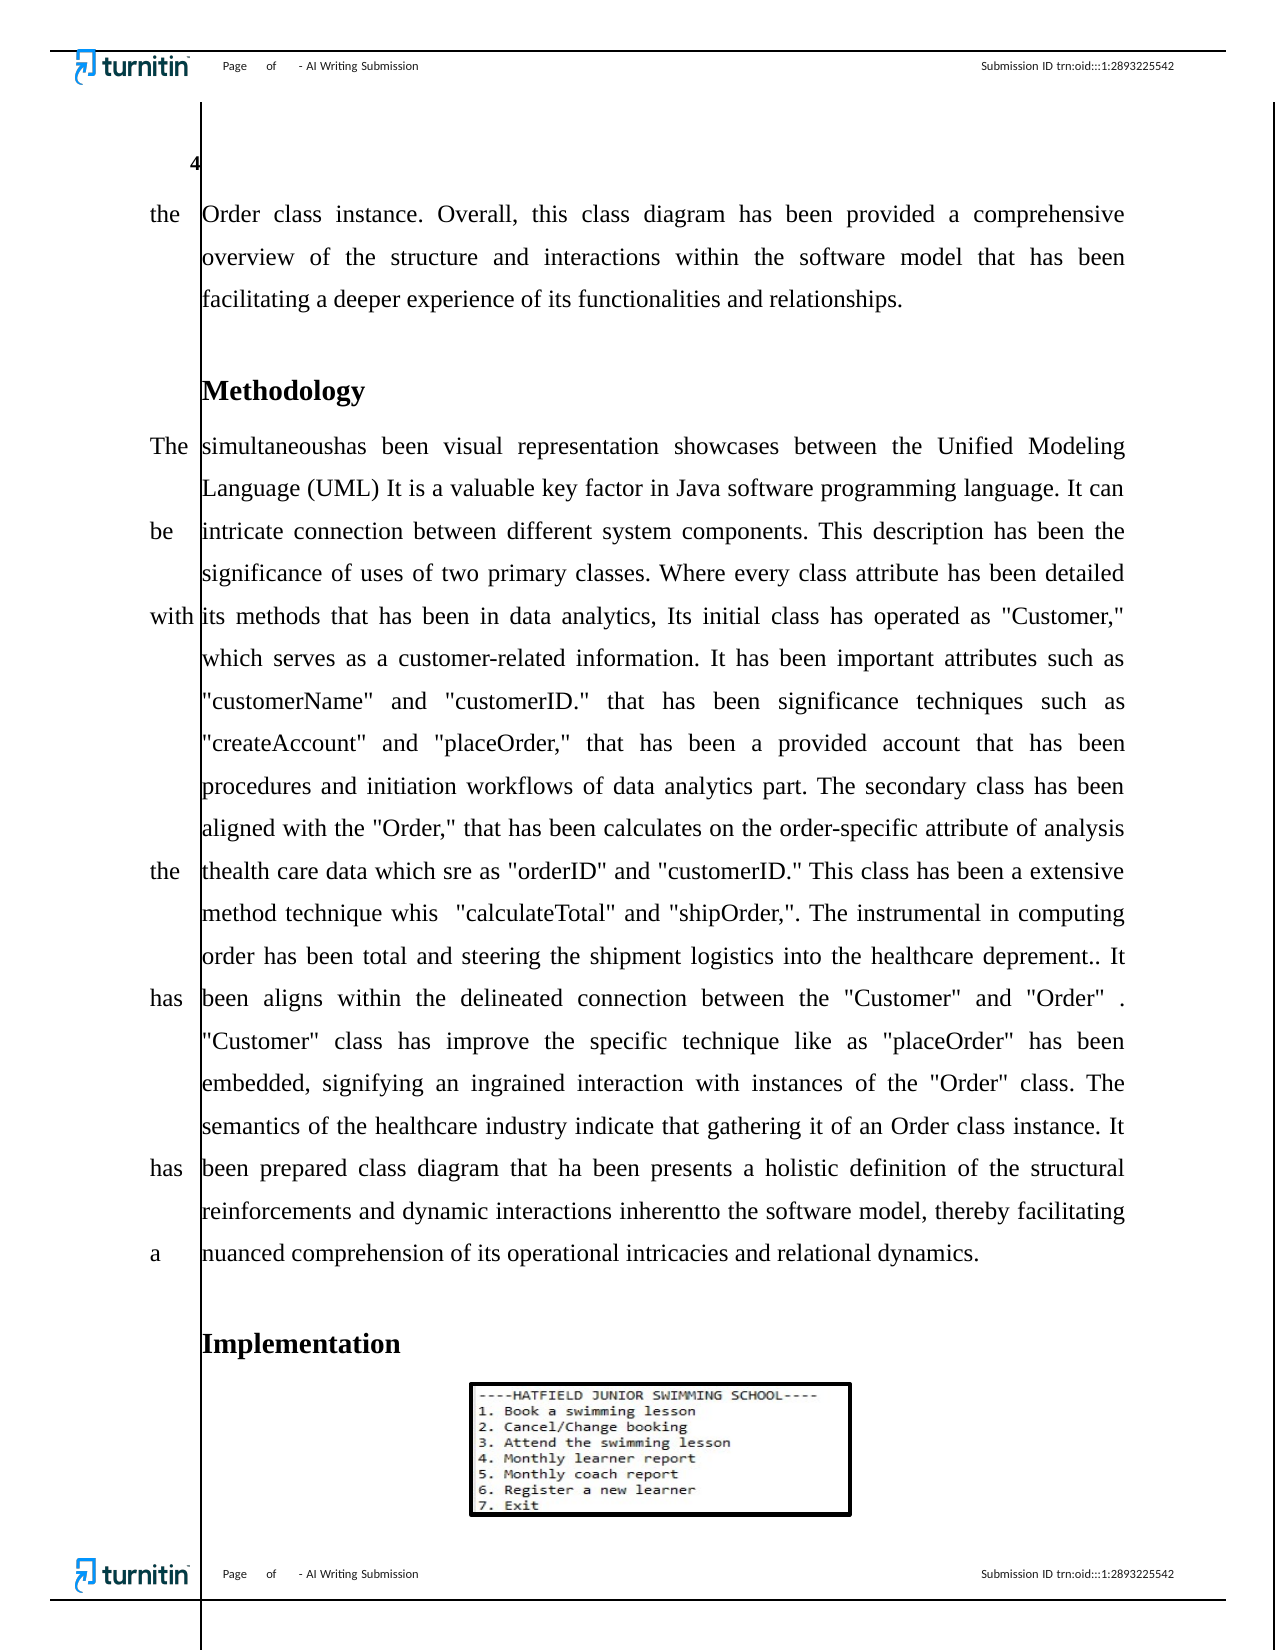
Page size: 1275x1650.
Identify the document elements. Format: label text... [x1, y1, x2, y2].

subtitle [149, 373, 200, 406]
text The simultaneoushas been visual representation showcases between the Unified Modeling Language (UML) It is a valuable key factor in Java software programming language. It can be intricate connection between different system components. This description has been the significance of uses of two primary classes. Where every class attribute has been detailed with its methods that has been in data analytics, Its initial class has operated as "Customer," which serves as a customer-related information. It has been important attributes such as "customerName" and "customerID." that has been significance techniques such as "createAccount" and "placeOrder," that has been a provided account that has been procedures and initiation workflows of data analytics part. The secondary class has been aligned with the "Order," that has been calculates on the order-specific attribute of analysis the thealth care data which sre as "orderID" and "customerID." This class has been a extensive method technique whis "calculateTotal" and "shipOrder,". The instrumental in computing order has been total and steering the shipment logistics into the healthcare deprement.. It has been aligns within the delineated connection between the "Customer" and "Order" . "Customer" class has improve the specific technique like as "placeOrder" has been embedded, signifying an ingrained interaction with instances of the "Order" class. The semantics of the healthcare industry indicate that gathering it of an Order class instance. It has been prepared class diagram that ha been presents a holistic definition of the structural reinforcements and dynamic interactions inherentto the software model, thereby facilitating a nuanced comprehension of its operational intricacies and relational dynamics. [149, 431, 200, 1267]
subtitle Implementation [202, 1327, 1125, 1360]
text The simultaneoushas been visual representation showcases between the Unified Modeling Language (UML) It is a valuable key factor in Java software programming language. It can be intricate connection between different system components. This description has been the significance of uses of two primary classes. Where every class attribute has been detailed with its methods that has been in data analytics, Its initial class has operated as "Customer," which serves as a customer-related information. It has been important attributes such as "customerName" and "customerID." that has been significance techniques such as "createAccount" and "placeOrder," that has been a provided account that has been procedures and initiation workflows of data analytics part. The secondary class has been aligned with the "Order," that has been calculates on the order-specific attribute of analysis the thealth care data which sre as "orderID" and "customerID." This class has been a extensive method technique whis "calculateTotal" and "shipOrder,". The instrumental in computing order has been total and steering the shipment logistics into the healthcare deprement.. It has been aligns within the delineated connection between the "Customer" and "Order" . "Customer" class has improve the specific technique like as "placeOrder" has been embedded, signifying an ingrained interaction with instances of the "Order" class. The semantics of the healthcare industry indicate that gathering it of an Order class instance. It has been prepared class diagram that ha been presents a holistic definition of the structural reinforcements and dynamic interactions inherentto the software model, thereby facilitating a nuanced comprehension of its operational intricacies and relational dynamics. [202, 431, 1126, 1267]
text [202, 151, 1127, 175]
text Order class instance. Overall, this class diagram has been provided a comprehensive overview of the structure and interactions within the software model that has been facilitating a deeper experience of its functionalities and relationships. [202, 199, 1126, 313]
text the [149, 199, 200, 313]
subtitle [149, 1327, 200, 1360]
text 4 [150, 151, 200, 175]
subtitle Methodology [202, 373, 1125, 406]
